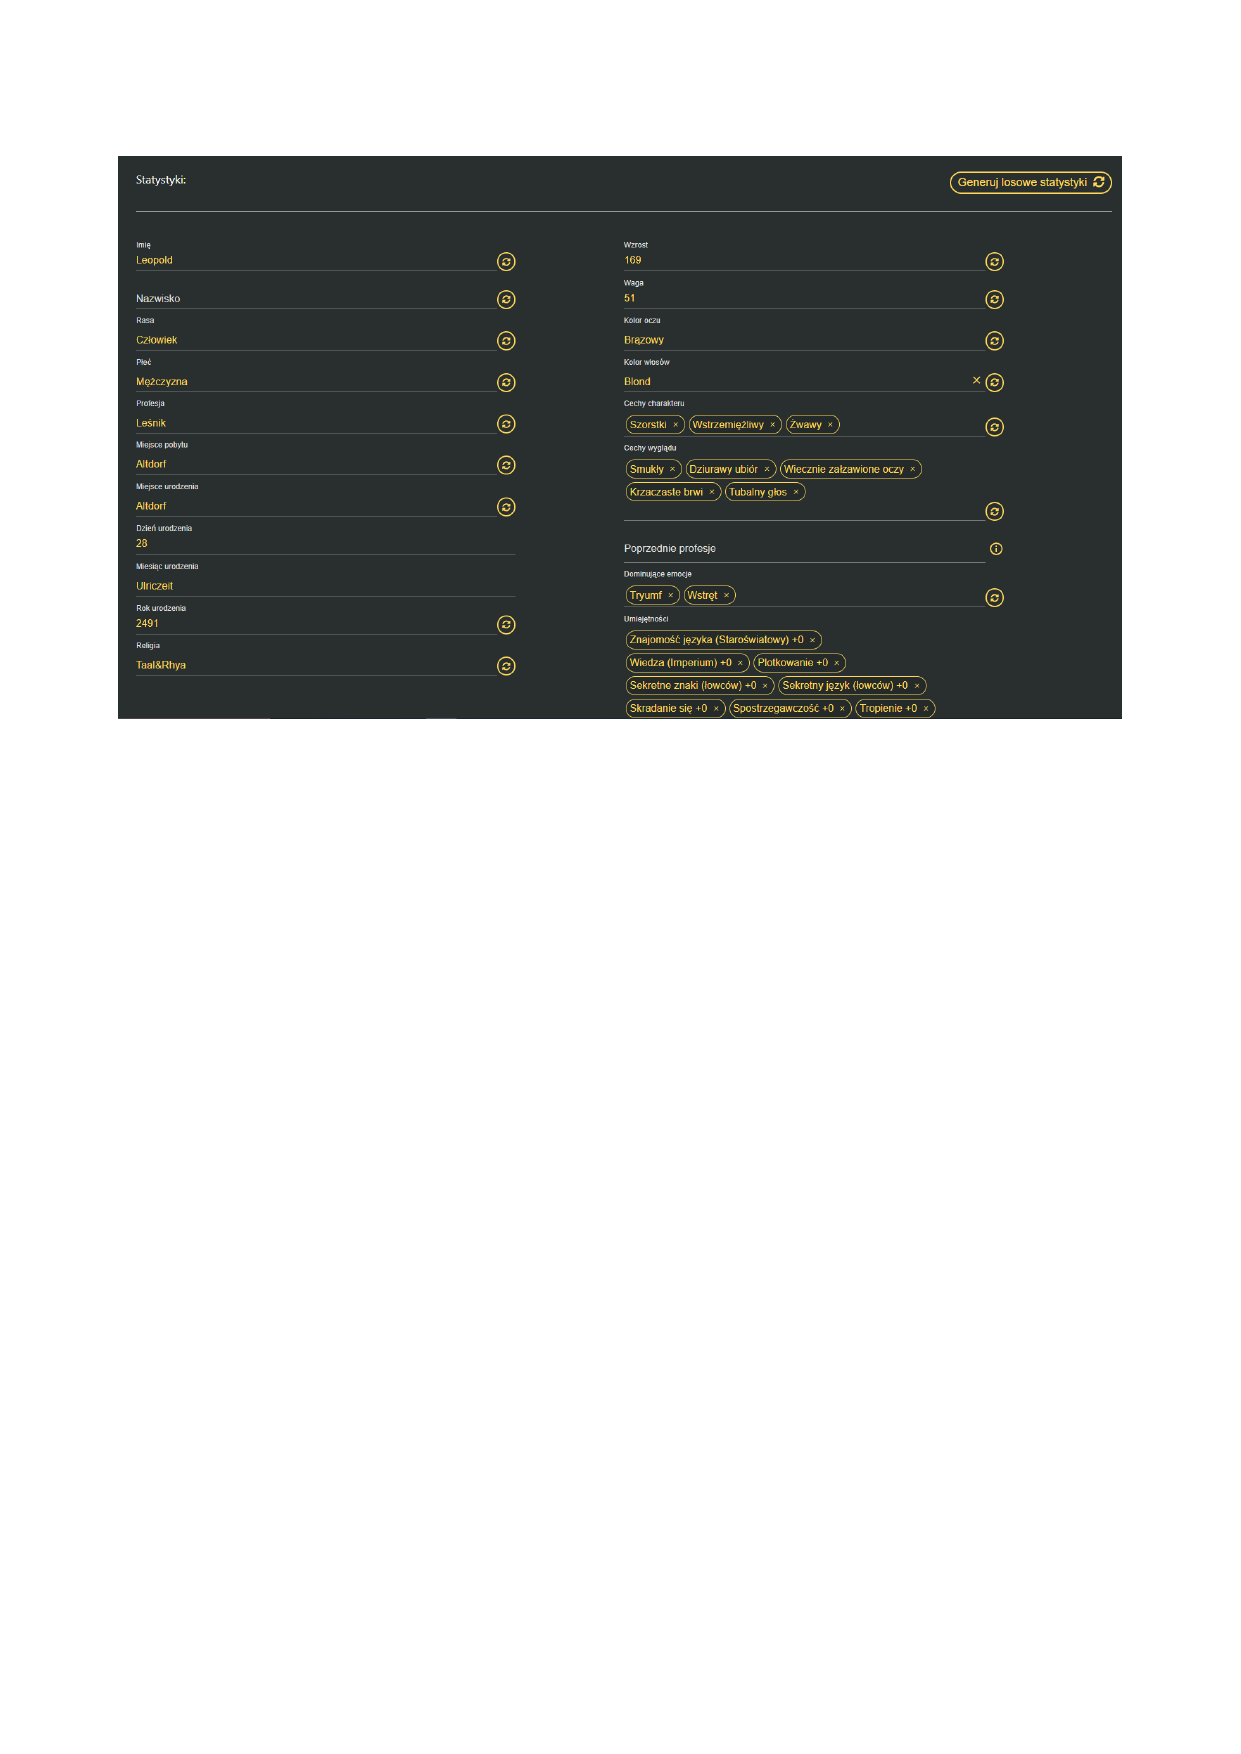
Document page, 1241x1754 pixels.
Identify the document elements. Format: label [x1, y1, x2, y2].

picture [118, 156, 1122, 719]
